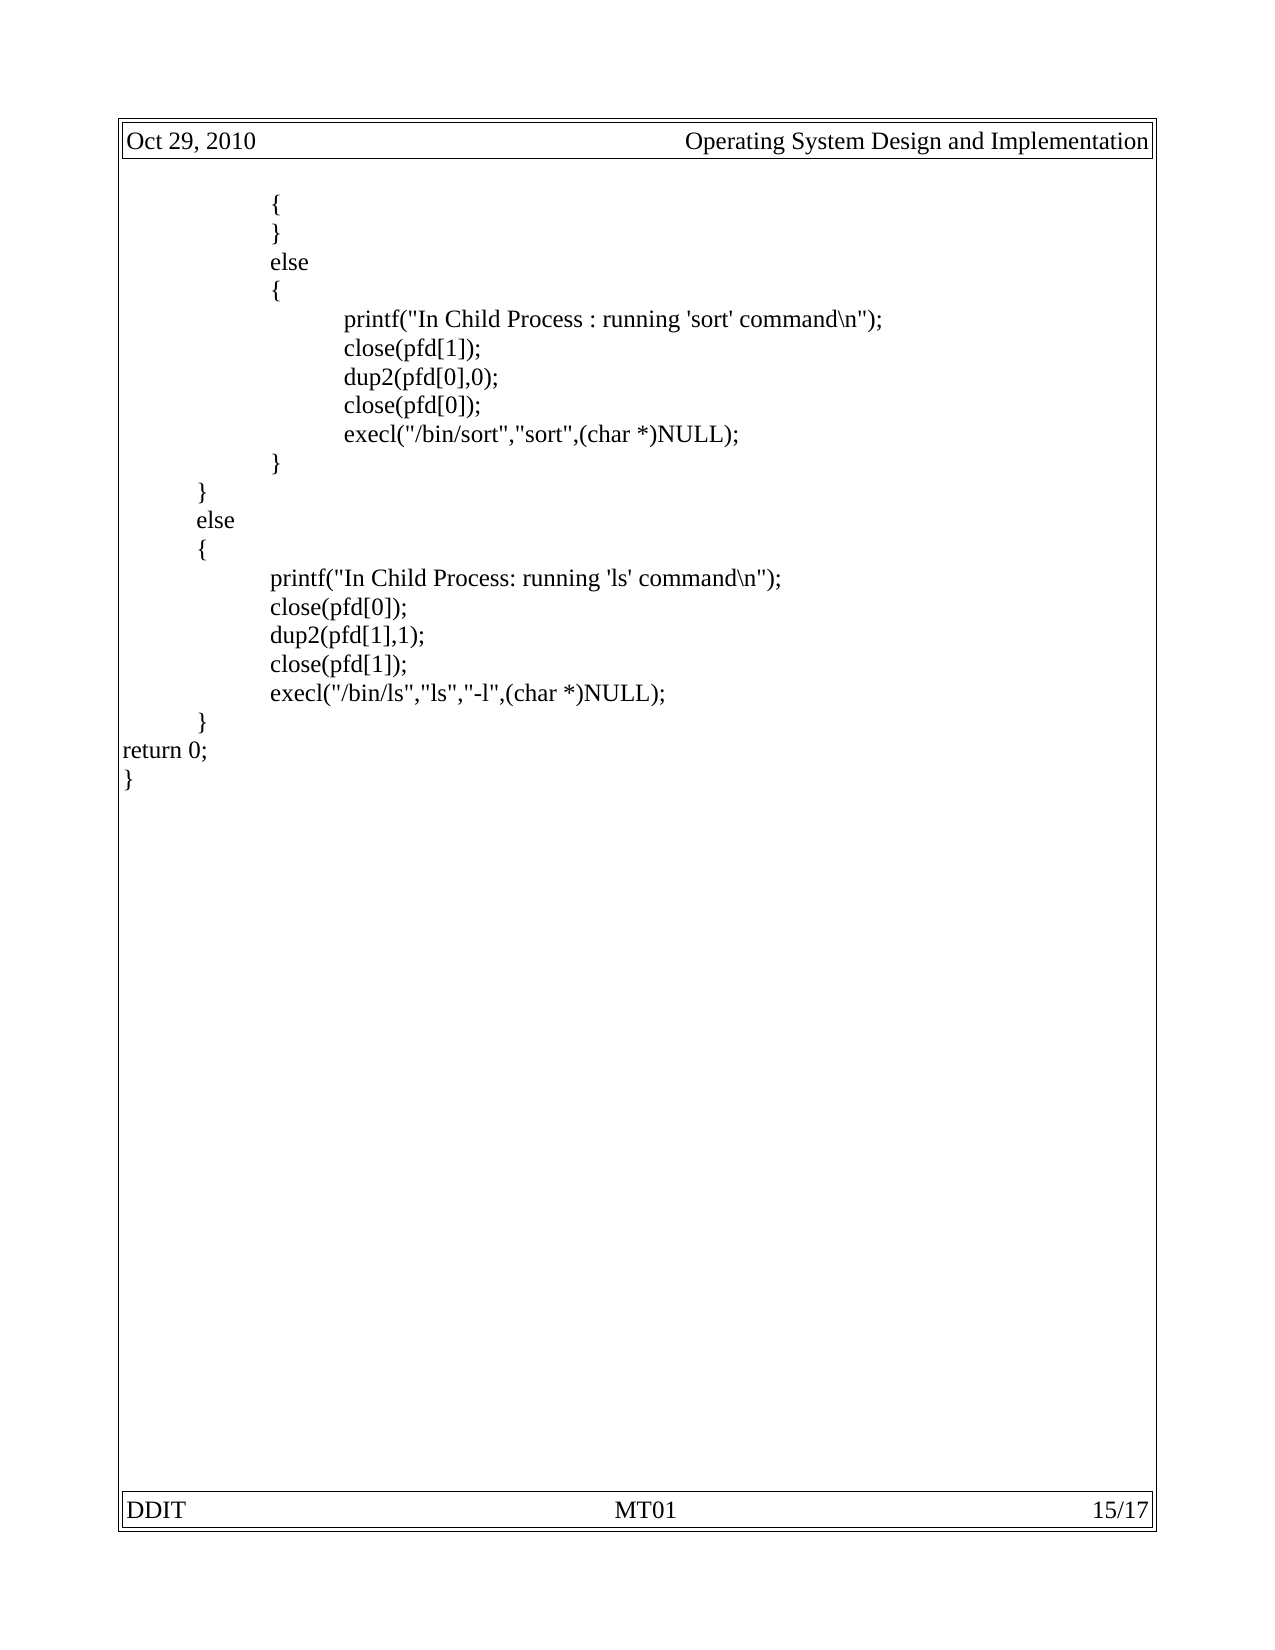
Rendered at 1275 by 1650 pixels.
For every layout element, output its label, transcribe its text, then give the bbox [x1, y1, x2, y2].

text dup2(pfd[0],0); [122, 362, 1153, 390]
text close(pfd[1]); [122, 333, 1153, 362]
text printf("In Child Process: running 'ls' command\n"); [122, 563, 1153, 592]
text close(pfd[0]); [122, 390, 1153, 419]
text printf("In Child Process : running 'sort' command\n"); [122, 304, 1153, 333]
text else [122, 505, 1153, 534]
text } [122, 218, 1153, 247]
text else [122, 247, 1153, 275]
text return 0; [122, 735, 1153, 764]
text } [122, 764, 1153, 793]
text { [122, 275, 1153, 304]
text { [122, 534, 1153, 563]
text } [122, 707, 1153, 735]
text close(pfd[1]); [122, 649, 1153, 678]
text close(pfd[0]); [122, 592, 1153, 620]
text execl("/bin/sort","sort",(char *)NULL); [122, 419, 1153, 448]
text } [122, 448, 1153, 477]
text dup2(pfd[1],1); [122, 620, 1153, 649]
text execl("/bin/ls","ls","-l",(char *)NULL); [122, 678, 1153, 707]
text } [122, 477, 1153, 505]
text { [122, 189, 1153, 218]
